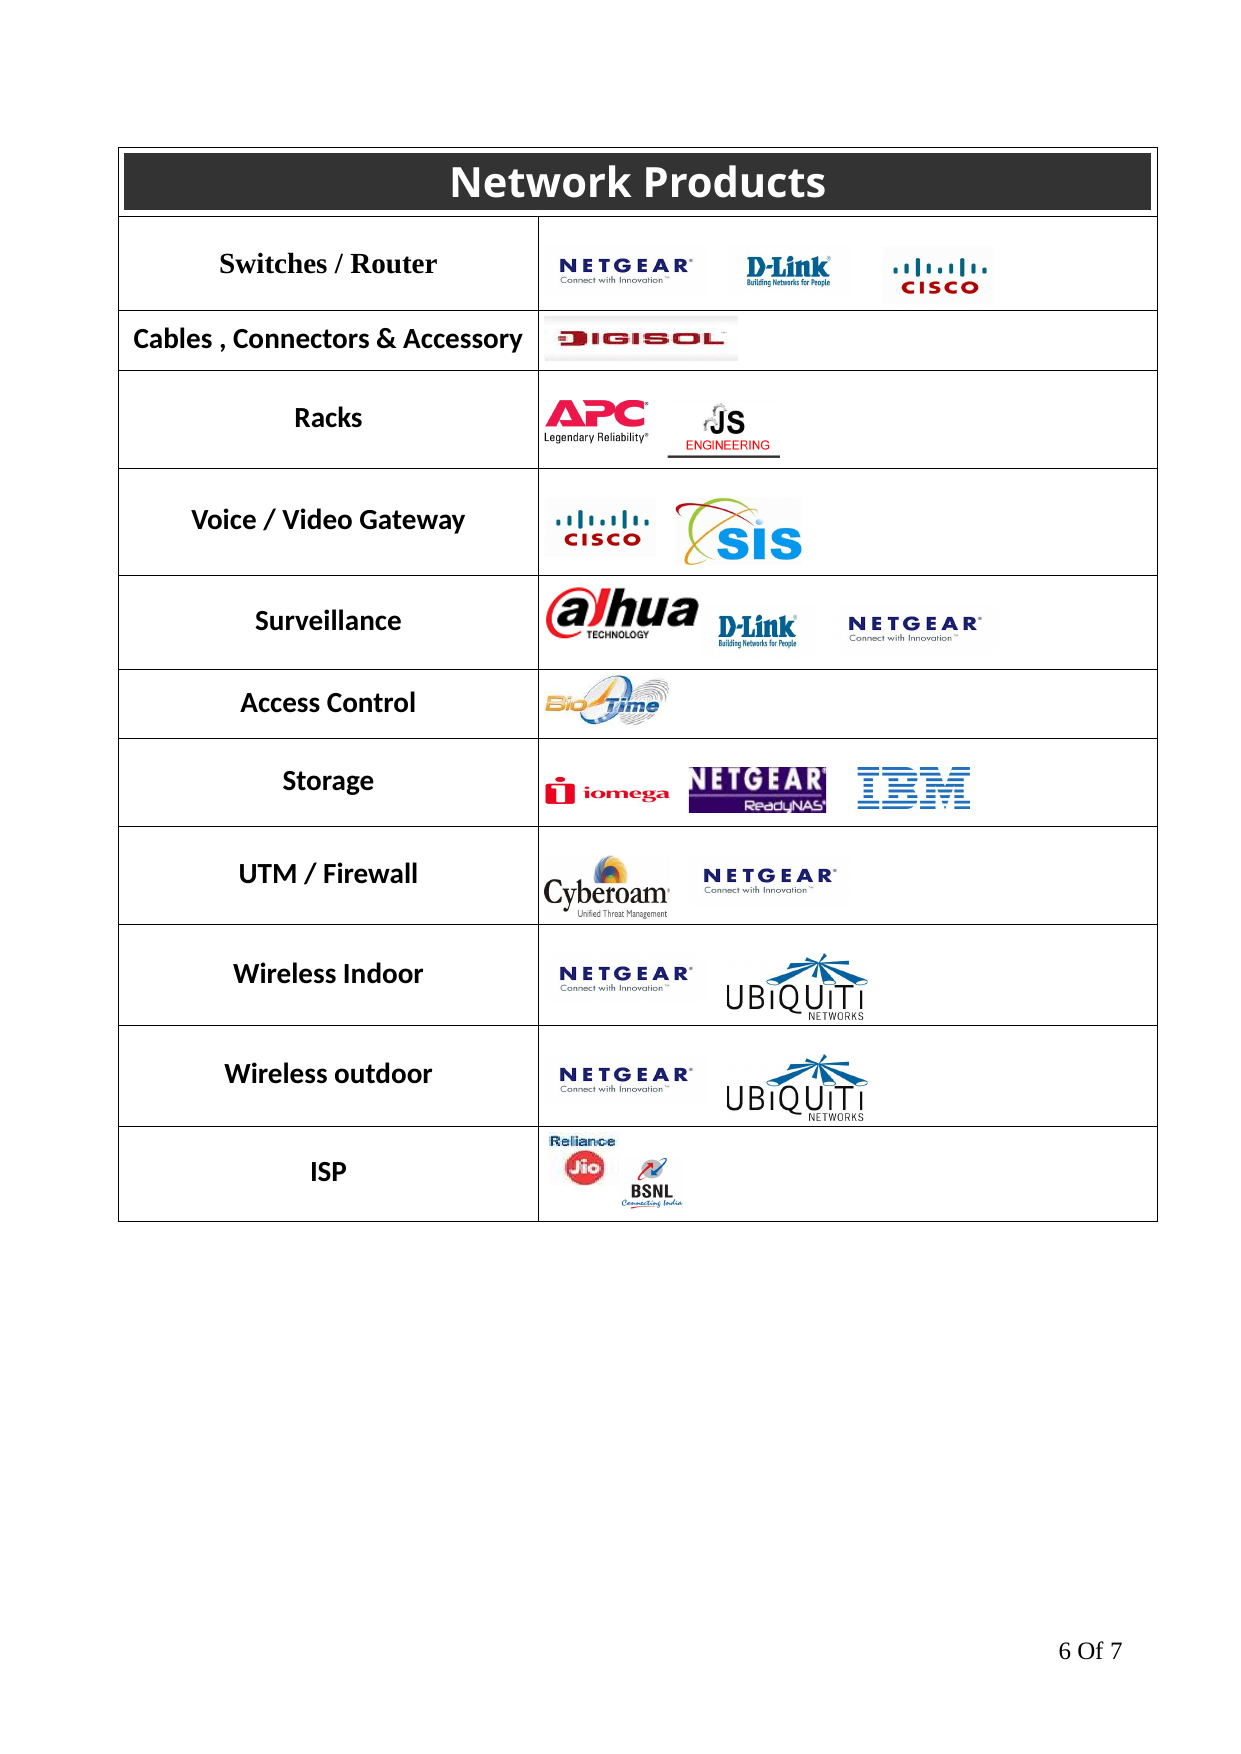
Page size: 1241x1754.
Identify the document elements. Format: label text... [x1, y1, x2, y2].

table_cell ISP [119, 1127, 538, 1221]
table_cell Surveillance [119, 576, 538, 669]
table_cell [539, 925, 1157, 1025]
table_cell [539, 670, 1157, 738]
table_cell Access Control [119, 670, 538, 738]
table_cell [539, 469, 1157, 574]
table_cell Cables , Connectors & Accessory [119, 311, 538, 370]
table_cell UTM / Firewall [119, 827, 538, 924]
table_header Network Products [119, 148, 1157, 216]
table_cell [539, 739, 1157, 826]
table_cell [539, 217, 1157, 310]
table_cell Voice / Video Gateway [119, 469, 538, 574]
table_cell Wireless Indoor [119, 925, 538, 1025]
table_cell [539, 827, 1157, 924]
table_cell Switches / Router [119, 217, 538, 310]
table_cell Storage [119, 739, 538, 826]
table_cell [539, 1127, 1157, 1221]
table_cell Racks [119, 371, 538, 468]
table_cell [539, 1026, 1157, 1126]
table_cell [539, 371, 1157, 468]
table_cell [539, 576, 1157, 669]
table_cell Wireless outdoor [119, 1026, 538, 1126]
table_cell [539, 311, 1157, 370]
